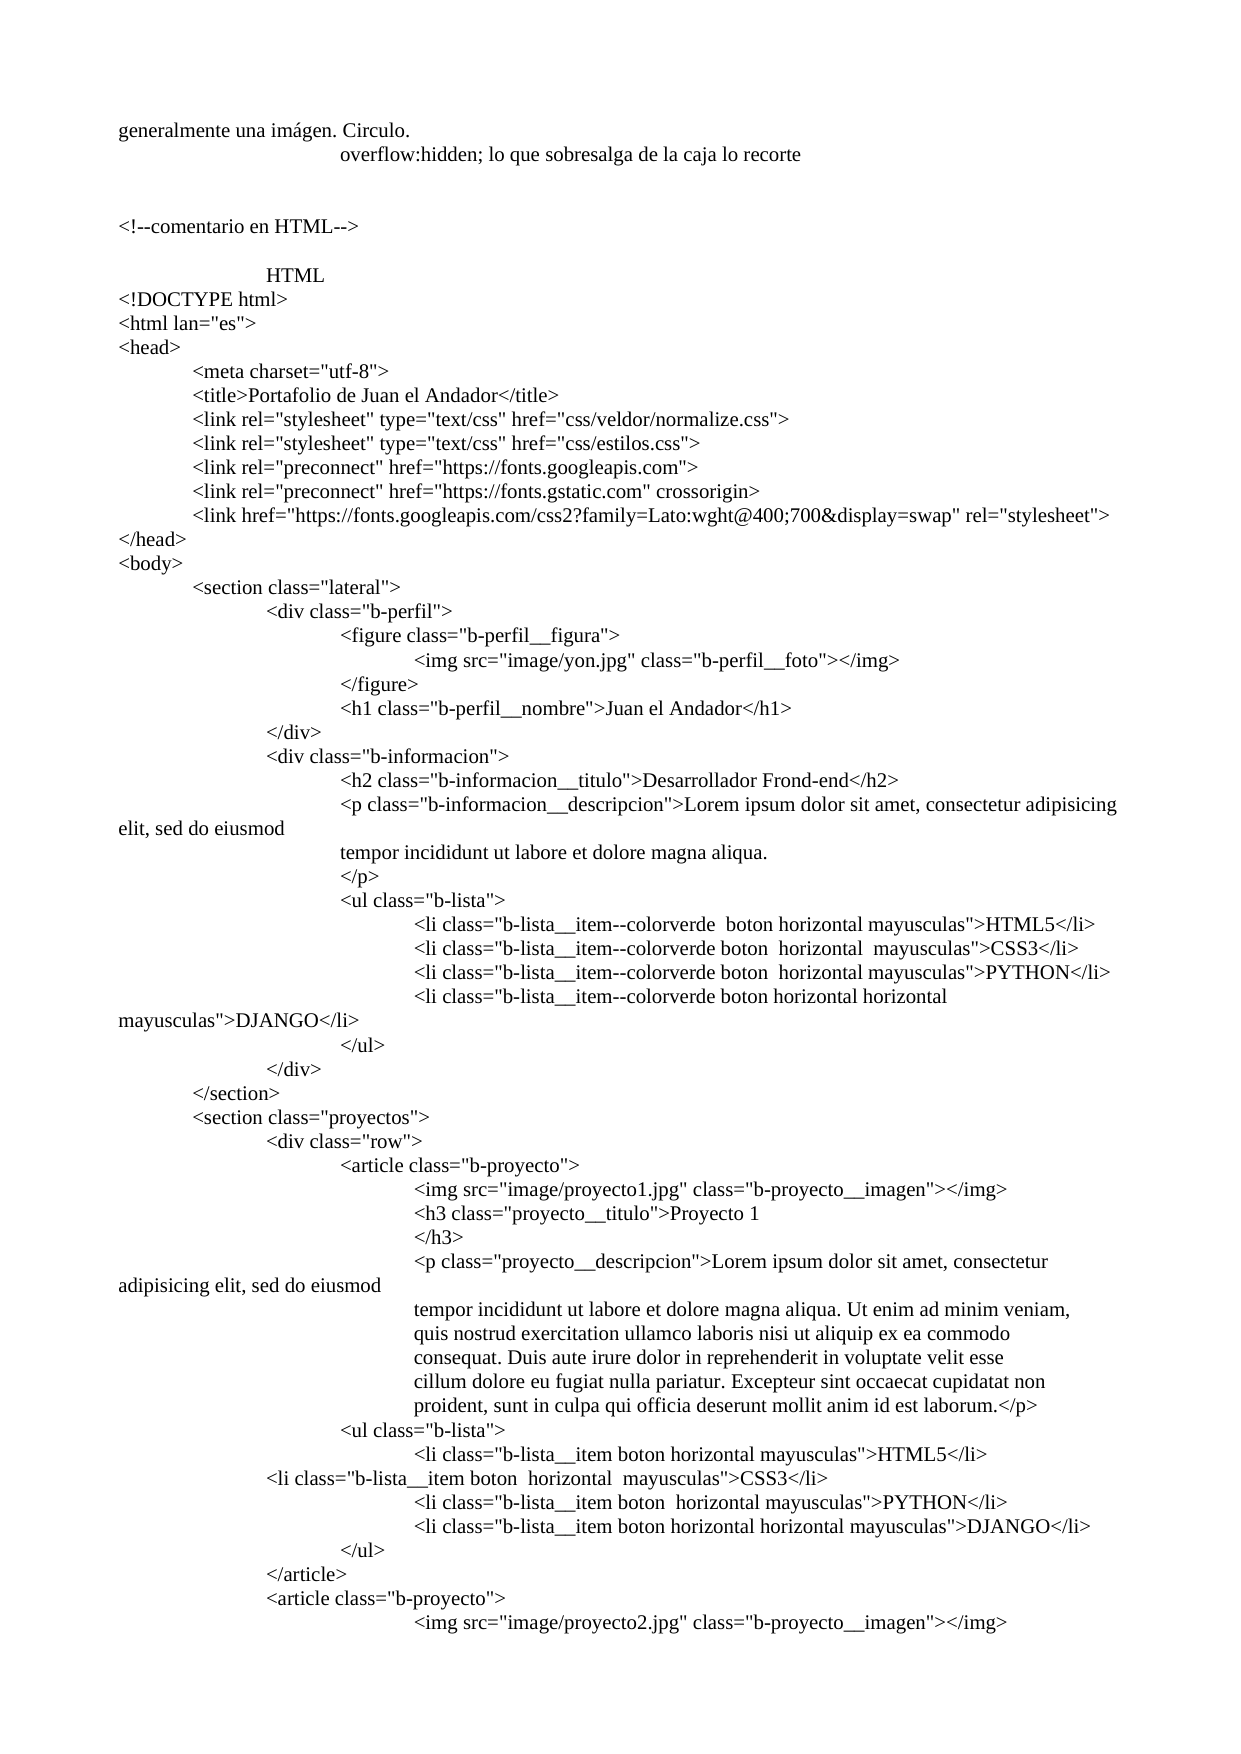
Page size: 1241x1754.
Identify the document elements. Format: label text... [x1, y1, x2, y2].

text <article class="b-proyecto"> [118, 1586, 1122, 1610]
text <li class="b-lista__item boton horizontal mayusculas">PYTHON</li> [118, 1490, 1122, 1514]
text <img src="image/proyecto1.jpg" class="b-proyecto__imagen"></img> [118, 1177, 1122, 1201]
text <img src="image/proyecto2.jpg" class="b-proyecto__imagen"></img> [118, 1610, 1122, 1634]
text tempor incididunt ut labore et dolore magna aliqua. [118, 840, 1122, 864]
text <title>Portafolio de Juan el Andador</title> [118, 383, 1122, 407]
text <link rel="preconnect" href="https://fonts.gstatic.com" crossorigin> [118, 479, 1122, 503]
text <ul class="b-lista"> [118, 1417, 1122, 1442]
text <p class="b-informacion__descripcion">Lorem ipsum dolor sit amet, consectetur adipisicing elit, sed do eiusmod [118, 792, 1122, 840]
text <p class="proyecto__descripcion">Lorem ipsum dolor sit amet, consectetur adipisicing elit, sed do eiusmod [118, 1249, 1122, 1297]
text <figure class="b-perfil__figura"> [118, 623, 1122, 647]
text </head> [118, 527, 1122, 551]
text <link rel="stylesheet" type="text/css" href="css/veldor/normalize.css"> [118, 407, 1122, 431]
text <!--comentario en HTML--> [118, 214, 1122, 238]
text <article class="b-proyecto"> [118, 1153, 1122, 1177]
text <li class="b-lista__item--colorverde boton horizontal horizontal mayusculas">DJANGO</li> [118, 984, 1122, 1032]
text </ul> [118, 1538, 1122, 1562]
text <li class="b-lista__item--colorverde boton horizontal mayusculas">HTML5</li> <li class="b-lista__item--colorverde boton horizontal mayusculas">CSS3</li> [118, 912, 1122, 960]
text <section class="proyectos"> [118, 1105, 1122, 1129]
text </figure> [118, 672, 1122, 696]
text cillum dolore eu fugiat nulla pariatur. Excepteur sint occaecat cupidatat non [118, 1369, 1122, 1393]
text <head> [118, 335, 1122, 359]
text <div class="row"> [118, 1129, 1122, 1153]
text <h3 class="proyecto__titulo">Proyecto 1 [118, 1201, 1122, 1225]
text <h1 class="b-perfil__nombre">Juan el Andador</h1> [118, 696, 1122, 720]
text <link rel="stylesheet" type="text/css" href="css/estilos.css"> [118, 431, 1122, 455]
text generalmente una imágen. Circulo. [118, 118, 1122, 142]
text </article> [118, 1562, 1122, 1586]
text consequat. Duis aute irure dolor in reprehenderit in voluptate velit esse [118, 1345, 1122, 1369]
text <div class="b-informacion"> [118, 744, 1122, 768]
text <li class="b-lista__item boton horizontal horizontal mayusculas">DJANGO</li> [118, 1514, 1122, 1538]
text <li class="b-lista__item--colorverde boton horizontal mayusculas">PYTHON</li> [118, 960, 1122, 984]
text <div class="b-perfil"> [118, 599, 1122, 623]
text <!DOCTYPE html> [118, 287, 1122, 311]
text <img src="image/yon.jpg" class="b-perfil__foto"></img> [118, 647, 1122, 672]
text proident, sunt in culpa qui officia deserunt mollit anim id est laborum.</p> [118, 1393, 1122, 1417]
text </div> [118, 1057, 1122, 1081]
text <link rel="preconnect" href="https://fonts.googleapis.com"> [118, 455, 1122, 479]
text </p> [118, 864, 1122, 888]
text tempor incididunt ut labore et dolore magna aliqua. Ut enim ad minim veniam, [118, 1297, 1122, 1321]
text <h2 class="b-informacion__titulo">Desarrollador Frond-end</h2> [118, 768, 1122, 792]
text <link href="https://fonts.googleapis.com/css2?family=Lato:wght@400;700&display=swap" rel="stylesheet"> [118, 503, 1122, 527]
text <meta charset="utf-8"> [118, 359, 1122, 383]
text overflow:hidden; lo que sobresalga de la caja lo recorte [118, 142, 1122, 166]
text <html lan="es"> [118, 311, 1122, 335]
text </h3> [118, 1225, 1122, 1249]
text </ul> [118, 1032, 1122, 1057]
text <li class="b-lista__item boton horizontal mayusculas">HTML5</li> <li class="b-lista__item boton horizontal mayusculas">CSS3</li> [118, 1442, 1122, 1490]
text </div> [118, 720, 1122, 744]
text </section> [118, 1081, 1122, 1105]
text <ul class="b-lista"> [118, 888, 1122, 912]
text HTML [118, 262, 1122, 287]
text <body> [118, 551, 1122, 575]
text quis nostrud exercitation ullamco laboris nisi ut aliquip ex ea commodo [118, 1321, 1122, 1345]
text <section class="lateral"> [118, 575, 1122, 599]
